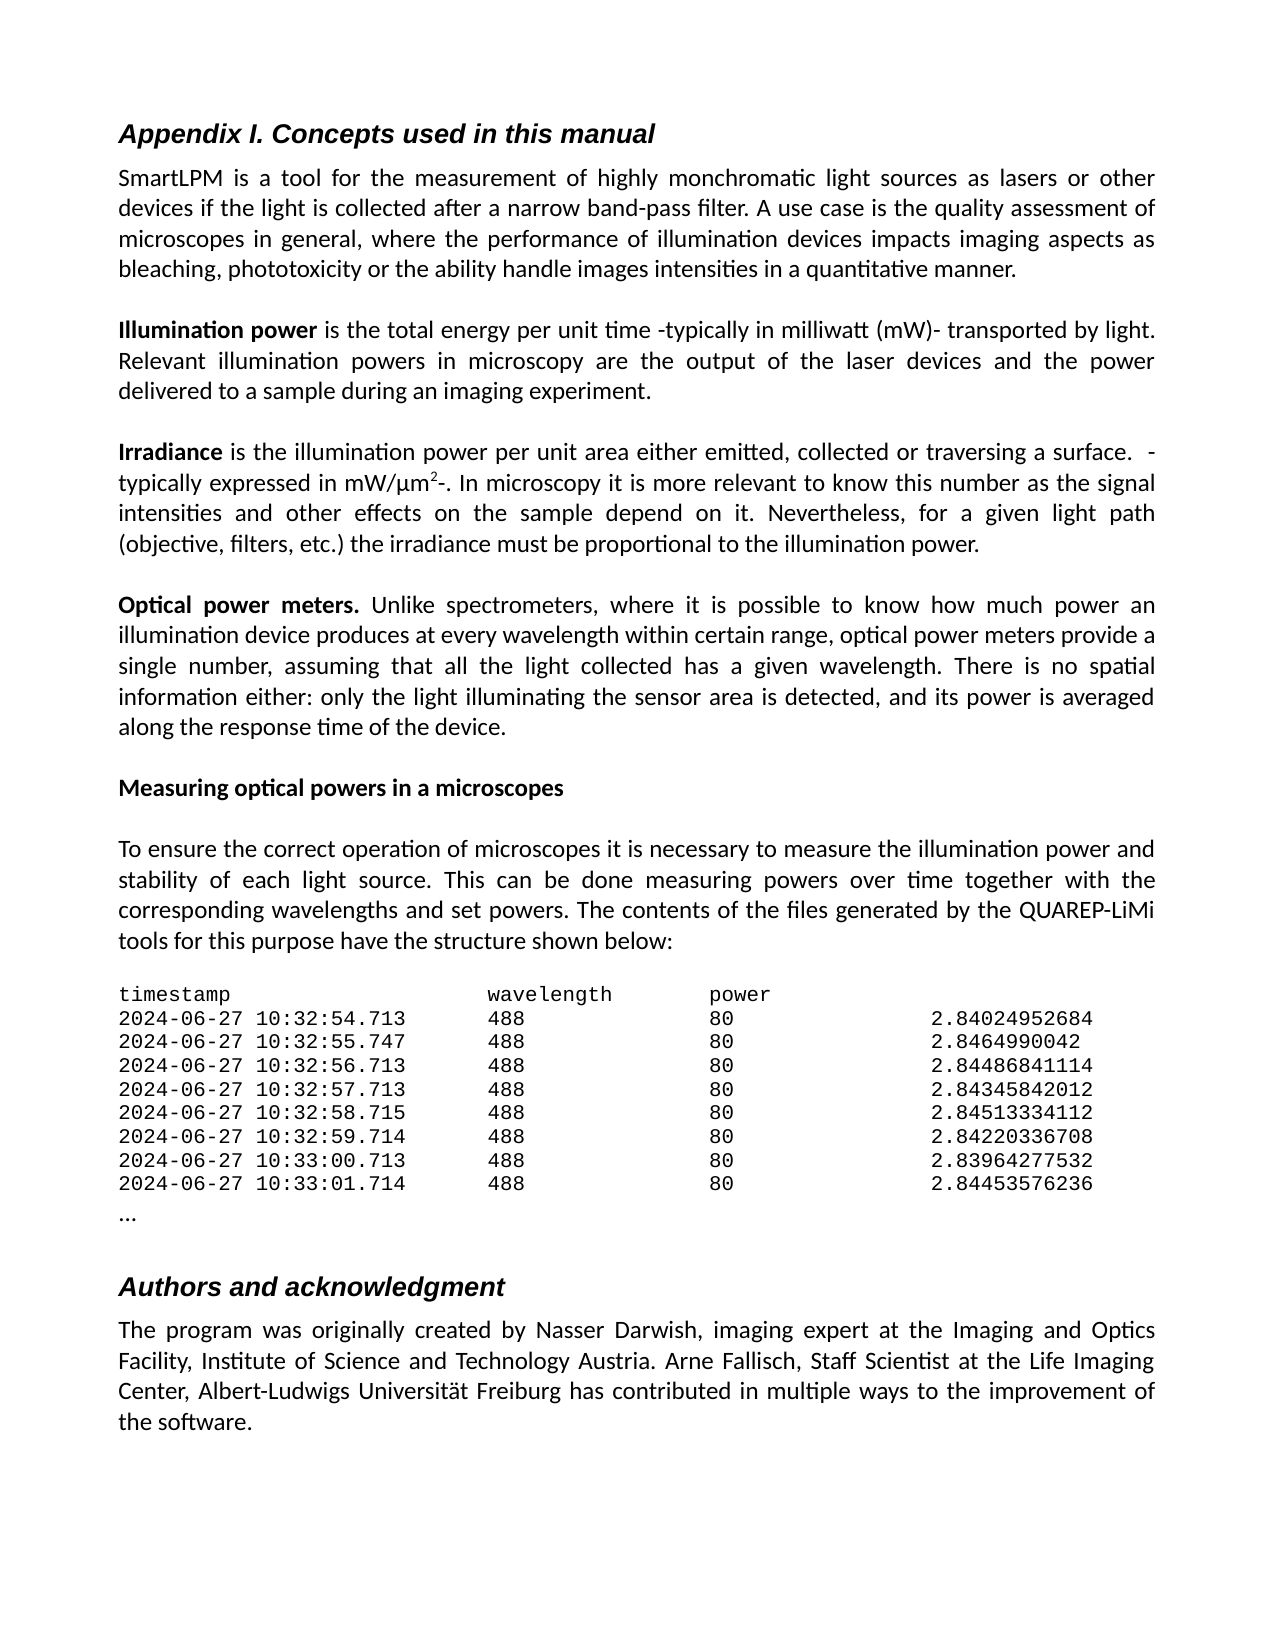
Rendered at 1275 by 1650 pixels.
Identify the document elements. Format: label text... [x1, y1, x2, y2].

text ... [118, 1197, 1157, 1227]
text 2024-06-27 10:32:59.714 488 80 2.84220336708 [118, 1126, 1157, 1150]
text 2024-06-27 10:32:56.713 488 80 2.84486841114 [118, 1055, 1157, 1079]
text To ensure the correct operation of microscopes it is necessary to measure the illumination power and stability of each light source. This can be done measuring powers over time together with the corresponding wavelengths and set powers. The contents of the files generated by the QUAREP-LiMi tools for this purpose have the structure shown below: [118, 833, 1157, 955]
text Measuring optical powers in a microscopes [118, 772, 1157, 803]
subtitle Appendix I. Concepts used in this manual [118, 118, 1157, 149]
text SmartLPM is a tool for the measurement of highly monchromatic light sources as lasers or other devices if the light is collected after a narrow band-pass filter. A use case is the quality assessment of microscopes in general, where the performance of illumination devices impacts imaging aspects as bleaching, phototoxicity or the ability handle images intensities in a quantitative manner. [118, 162, 1157, 284]
text 2024-06-27 10:32:54.713 488 80 2.84024952684 [118, 1008, 1157, 1031]
text Illumination power is the total energy per unit time -typically in milliwatt (mW)- transported by light. Relevant illumination powers in microscopy are the output of the laser devices and the power delivered to a sample during an imaging experiment. [118, 314, 1157, 406]
text Irradiance is the illumination power per unit area either emitted, collected or traversing a surface. - typically expressed in mW/μm2-. In microscopy it is more relevant to know this number as the signal intensities and other effects on the sample depend on it. Nevertheless, for a given light path (objective, filters, etc.) the irradiance must be proportional to the illumination power. [118, 437, 1157, 559]
text 2024-06-27 10:33:01.714 488 80 2.84453576236 [118, 1173, 1157, 1197]
subtitle Authors and acknowledgment [118, 1271, 1157, 1302]
text The program was originally created by Nasser Darwish, imaging expert at the Imaging and Optics Facility, Institute of Science and Technology Austria. Arne Fallisch, Staff Scientist at the Life Imaging Center, Albert-Ludwigs Universität Freiburg has contributed in multiple ways to the improvement of the software. [118, 1314, 1157, 1436]
text 2024-06-27 10:32:58.715 488 80 2.84513334112 [118, 1102, 1157, 1126]
text 2024-06-27 10:32:55.747 488 80 2.8464990042 [118, 1031, 1157, 1055]
text 2024-06-27 10:33:00.713 488 80 2.83964277532 [118, 1150, 1157, 1173]
text 2024-06-27 10:32:57.713 488 80 2.84345842012 [118, 1079, 1157, 1102]
text Optical power meters. Unlike spectrometers, where it is possible to know how much power an illumination device produces at every wavelength within certain range, optical power meters provide a single number, assuming that all the light collected has a given wavelength. There is no spatial information either: only the light illuminating the sensor area is detected, and its power is averaged along the response time of the device. [118, 589, 1157, 742]
text timestamp wavelength power [118, 984, 1157, 1008]
